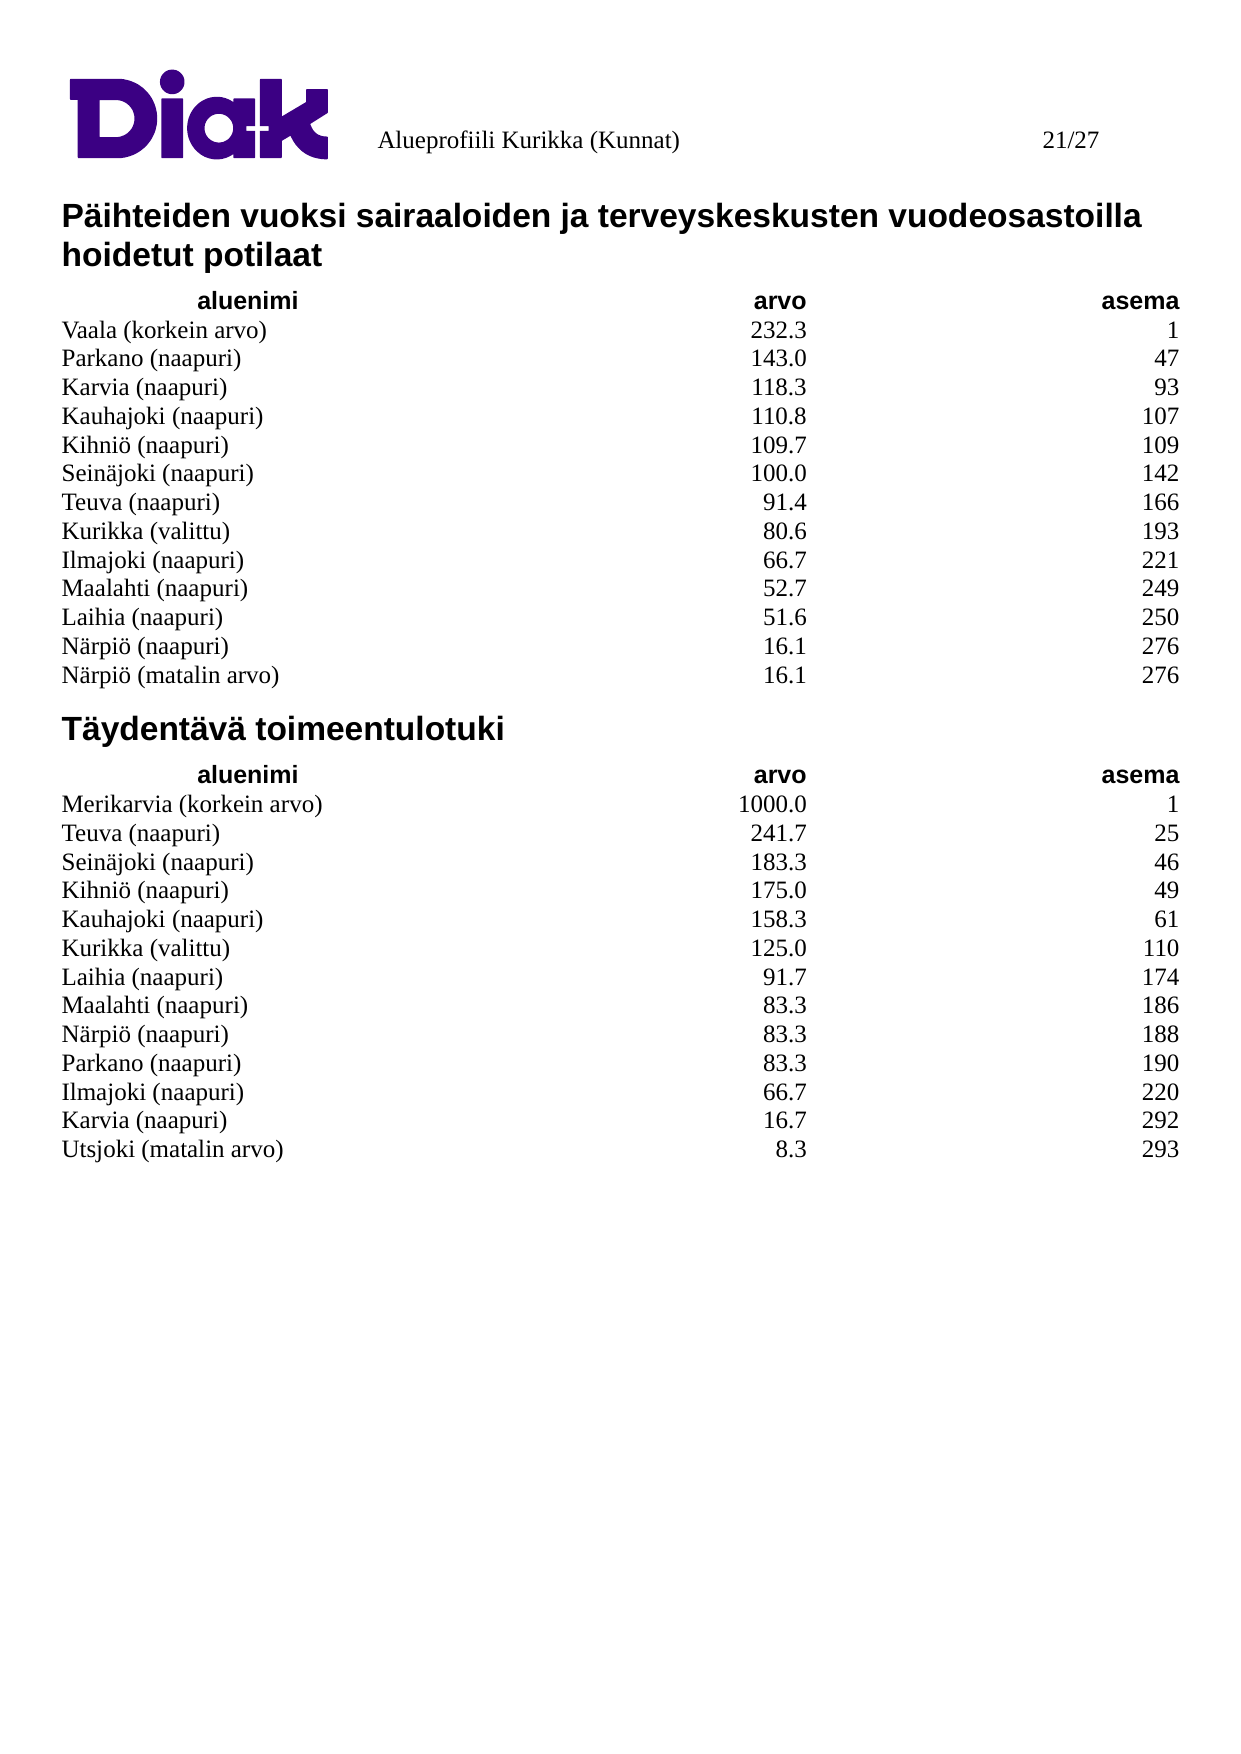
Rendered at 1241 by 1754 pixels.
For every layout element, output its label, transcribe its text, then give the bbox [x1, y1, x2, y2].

table_header aluenimi [61, 286, 434, 315]
table_cell 249 [806, 574, 1179, 602]
table_cell 142 [806, 459, 1179, 487]
table_cell 83.3 [434, 990, 806, 1019]
table_cell 49 [806, 875, 1179, 904]
table_header aluenimi [61, 760, 434, 789]
table_cell 193 [806, 516, 1179, 545]
table_cell 1000.0 [434, 789, 806, 818]
table_cell 276 [806, 631, 1179, 660]
table_cell 51.6 [434, 602, 806, 631]
table_header asema [806, 760, 1179, 789]
table_cell 232.3 [434, 315, 806, 343]
subtitle Täydentävä toimeentulotuki [61, 709, 1179, 748]
table_cell 80.6 [434, 516, 806, 545]
table_cell Närpiö (naapuri) [61, 1019, 434, 1048]
table_cell 158.3 [434, 904, 806, 933]
table_cell 1 [806, 315, 1179, 343]
table_cell 93 [806, 372, 1179, 401]
table_cell Teuva (naapuri) [61, 487, 434, 516]
table_cell Seinäjoki (naapuri) [61, 459, 434, 487]
table_cell 107 [806, 401, 1179, 430]
table_cell 175.0 [434, 875, 806, 904]
table_cell Närpiö (matalin arvo) [61, 660, 434, 688]
table_cell Vaala (korkein arvo) [61, 315, 434, 343]
table_cell 190 [806, 1048, 1179, 1077]
table_cell 110 [806, 933, 1179, 962]
table_cell 100.0 [434, 459, 806, 487]
table_cell Kauhajoki (naapuri) [61, 904, 434, 933]
table_cell 16.7 [434, 1105, 806, 1134]
table_cell 16.1 [434, 631, 806, 660]
table_cell 292 [806, 1105, 1179, 1134]
table_cell 109 [806, 430, 1179, 458]
table_cell Maalahti (naapuri) [61, 574, 434, 602]
table_cell Teuva (naapuri) [61, 818, 434, 847]
table_cell 186 [806, 990, 1179, 1019]
table_cell 61 [806, 904, 1179, 933]
table_cell 174 [806, 962, 1179, 990]
table_cell 47 [806, 344, 1179, 372]
table_cell 66.7 [434, 545, 806, 573]
table_cell 241.7 [434, 818, 806, 847]
table_cell Laihia (naapuri) [61, 962, 434, 990]
table_cell Laihia (naapuri) [61, 602, 434, 631]
table_cell 118.3 [434, 372, 806, 401]
table_cell Kihniö (naapuri) [61, 430, 434, 458]
table_cell 83.3 [434, 1019, 806, 1048]
table_cell 16.1 [434, 660, 806, 688]
table_cell 220 [806, 1077, 1179, 1105]
table_cell 183.3 [434, 847, 806, 875]
table_cell Kurikka (valittu) [61, 516, 434, 545]
table_cell 166 [806, 487, 1179, 516]
table_cell Karvia (naapuri) [61, 1105, 434, 1134]
table_cell 221 [806, 545, 1179, 573]
table_cell 188 [806, 1019, 1179, 1048]
table_cell 8.3 [434, 1134, 806, 1163]
table_cell 1 [806, 789, 1179, 818]
table_cell 46 [806, 847, 1179, 875]
table_cell 276 [806, 660, 1179, 688]
table_cell 143.0 [434, 344, 806, 372]
table_cell 52.7 [434, 574, 806, 602]
table_cell 293 [806, 1134, 1179, 1163]
table_cell Merikarvia (korkein arvo) [61, 789, 434, 818]
table_cell Kihniö (naapuri) [61, 875, 434, 904]
table_cell 125.0 [434, 933, 806, 962]
table_cell 250 [806, 602, 1179, 631]
table_cell Ilmajoki (naapuri) [61, 1077, 434, 1105]
table_cell Karvia (naapuri) [61, 372, 434, 401]
table_cell Maalahti (naapuri) [61, 990, 434, 1019]
table_cell Ilmajoki (naapuri) [61, 545, 434, 573]
table_cell Parkano (naapuri) [61, 1048, 434, 1077]
table_cell 91.4 [434, 487, 806, 516]
table_header asema [806, 286, 1179, 315]
table_cell Kauhajoki (naapuri) [61, 401, 434, 430]
table_header arvo [434, 286, 806, 315]
table_cell Närpiö (naapuri) [61, 631, 434, 660]
table_cell 109.7 [434, 430, 806, 458]
table_cell 110.8 [434, 401, 806, 430]
table_cell Kurikka (valittu) [61, 933, 434, 962]
table_header arvo [434, 760, 806, 789]
table_cell 91.7 [434, 962, 806, 990]
table_cell 66.7 [434, 1077, 806, 1105]
subtitle Päihteiden vuoksi sairaaloiden ja terveyskeskusten vuodeosastoilla hoidetut potilaat [61, 196, 1179, 273]
table_cell 83.3 [434, 1048, 806, 1077]
table_cell Utsjoki (matalin arvo) [61, 1134, 434, 1163]
table_cell 25 [806, 818, 1179, 847]
table_cell Seinäjoki (naapuri) [61, 847, 434, 875]
table_cell Parkano (naapuri) [61, 344, 434, 372]
